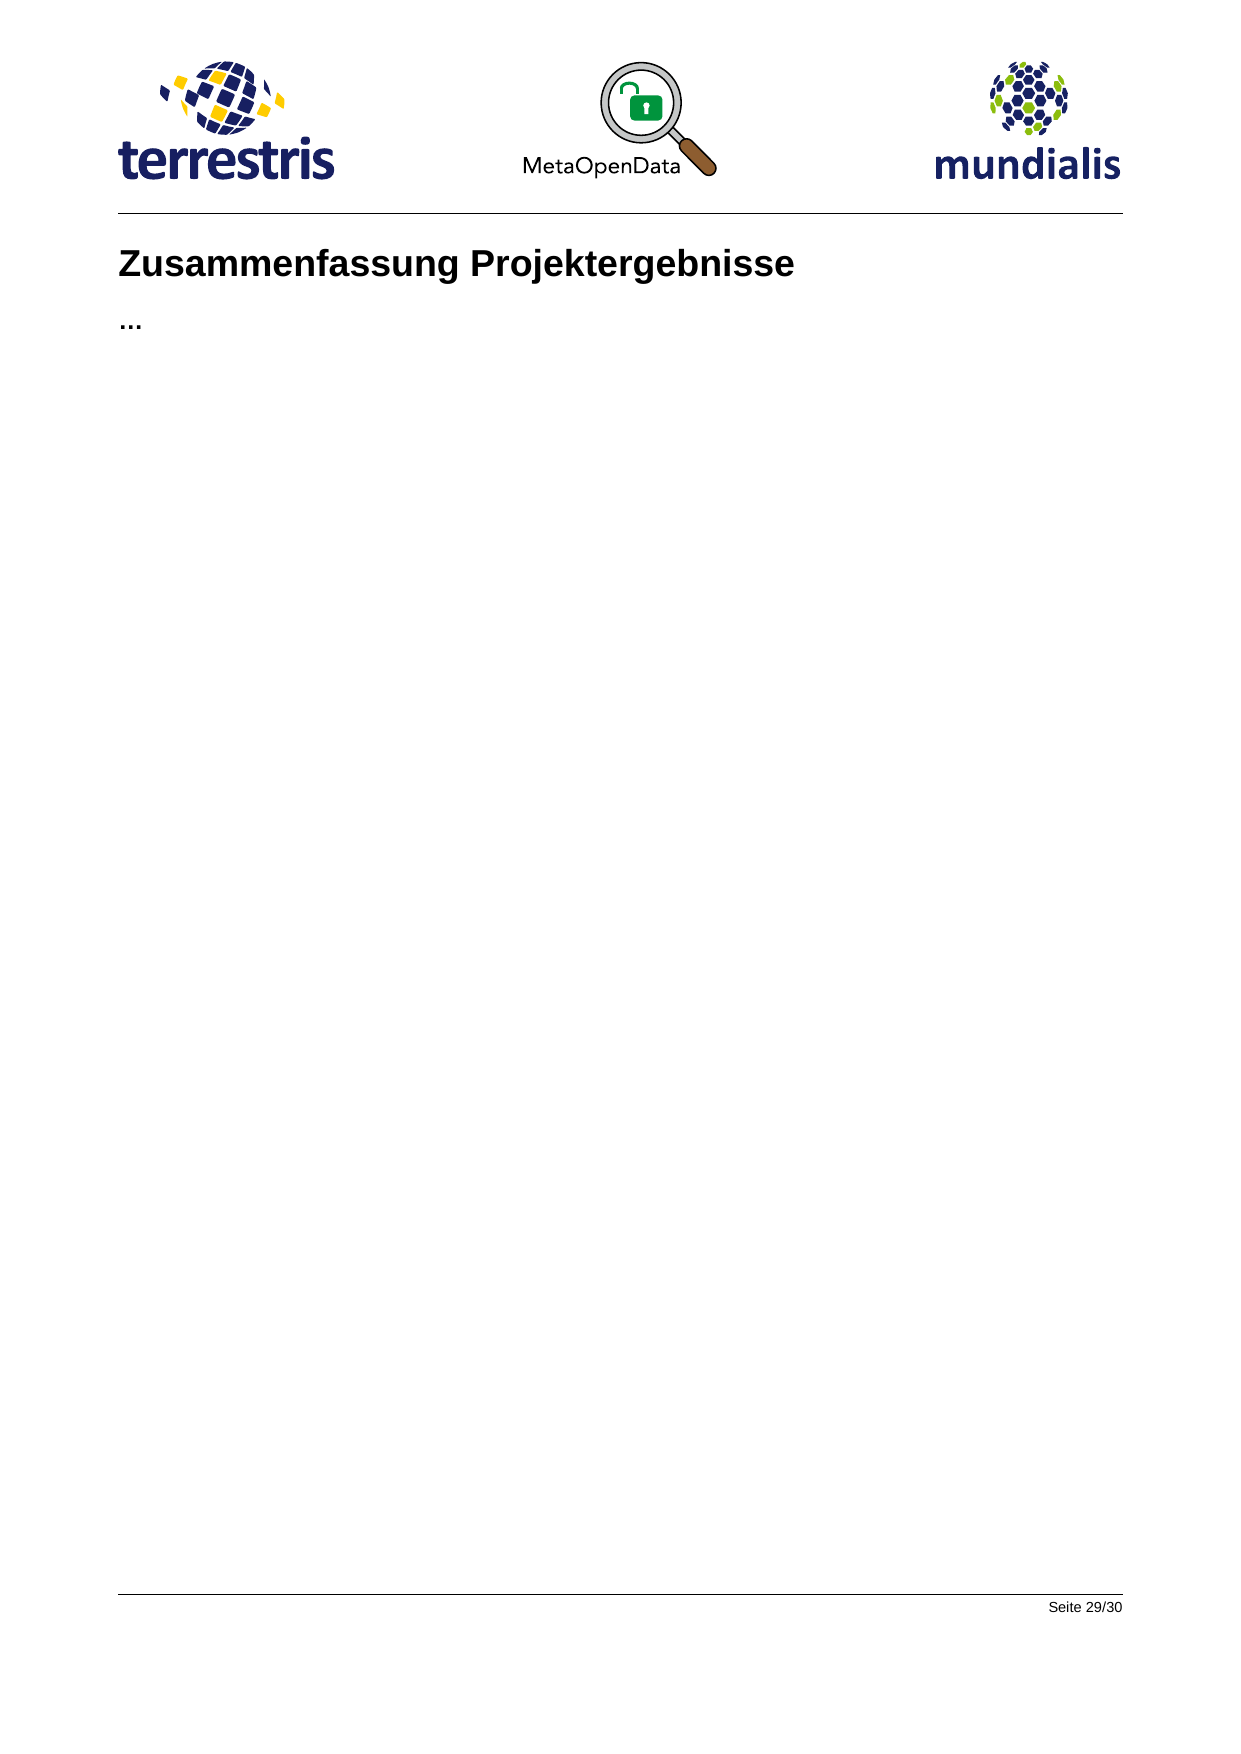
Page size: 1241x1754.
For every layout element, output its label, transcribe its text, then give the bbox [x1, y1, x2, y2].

subtitle Zusammenfassung Projektergebnisse [118, 241, 1122, 284]
text … [118, 306, 1122, 335]
